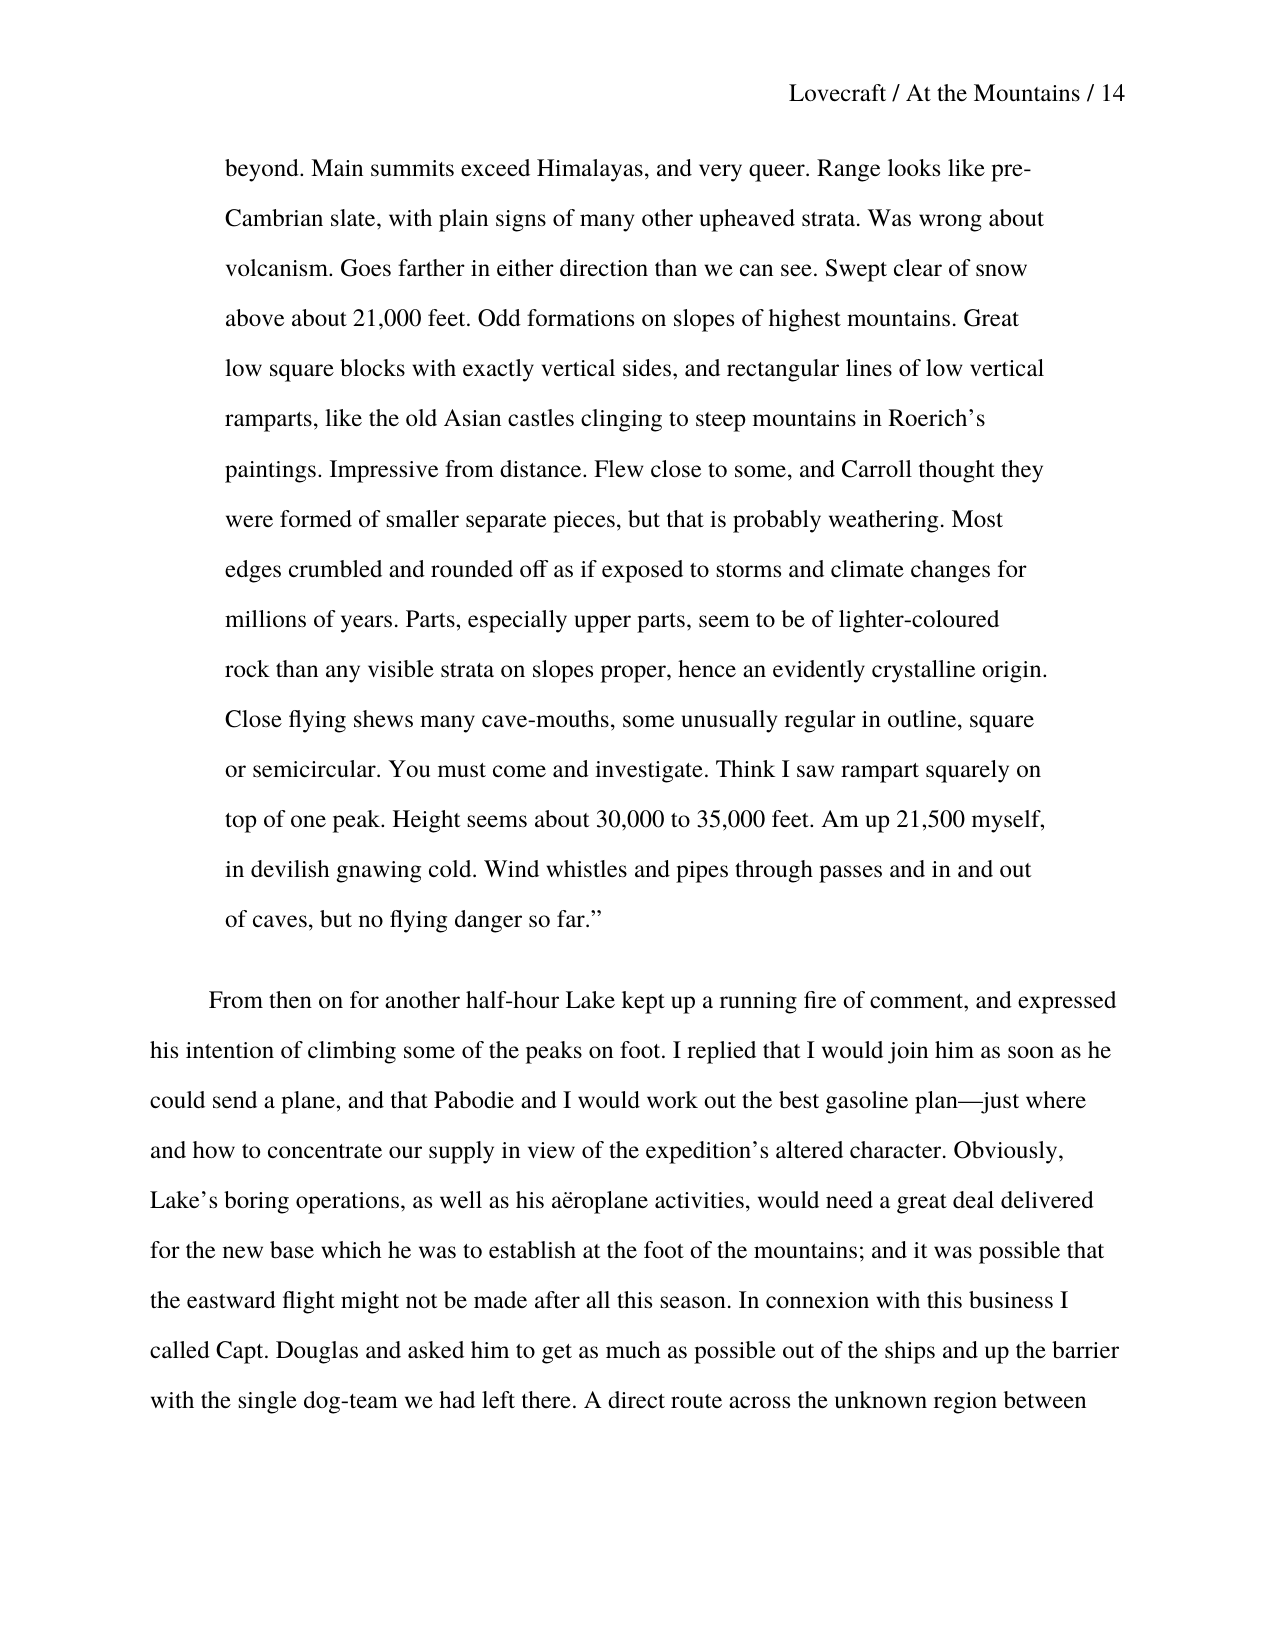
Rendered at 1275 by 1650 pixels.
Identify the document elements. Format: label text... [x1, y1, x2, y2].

text From then on for another half-hour Lake kept up a running fire of comment, and expressed his intention of climbing some of the peaks on foot. I replied that I would join him as soon as he could send a plane, and that Pabodie and I would work out the best gasoline plan—just where and how to concentrate our supply in view of the expedition’s altered character. Obviously, Lake’s boring operations, as well as his aëroplane activities, would need a great deal delivered for the new base which he was to establish at the foot of the mountains; and it was possible that the eastward flight might not be made after all this season. In connexion with this business I called Capt. Douglas and asked him to get as much as possible out of the ships and up the barrier with the single dog-team we had left there. A direct route across the unknown region between [150, 982, 1125, 1416]
text beyond. Main summits exceed Himalayas, and very queer. Range looks like pre-Cambrian slate, with plain signs of many other upheaved strata. Was wrong about volcanism. Goes farther in either direction than we can see. Swept clear of snow above about 21,000 feet. Odd formations on slopes of highest mountains. Great low square blocks with exactly vertical sides, and rectangular lines of low vertical ramparts, like the old Asian castles clinging to steep mountains in Roerich’s paintings. Impressive from distance. Flew close to some, and Carroll thought they were formed of smaller separate pieces, but that is probably weathering. Most edges crumbled and rounded off as if exposed to storms and climate changes for millions of years. Parts, especially upper parts, seem to be of lighter-coloured rock than any visible strata on slopes proper, hence an evidently crystalline origin. Close flying shews many cave-mouths, some unusually regular in outline, square or semicircular. You must come and investigate. Think I saw rampart squarely on top of one peak. Height seems about 30,000 to 35,000 feet. Am up 21,500 myself, in devilish gnawing cold. Wind whistles and pipes through passes and in and out of caves, but no flying danger so far.” [225, 150, 1050, 935]
